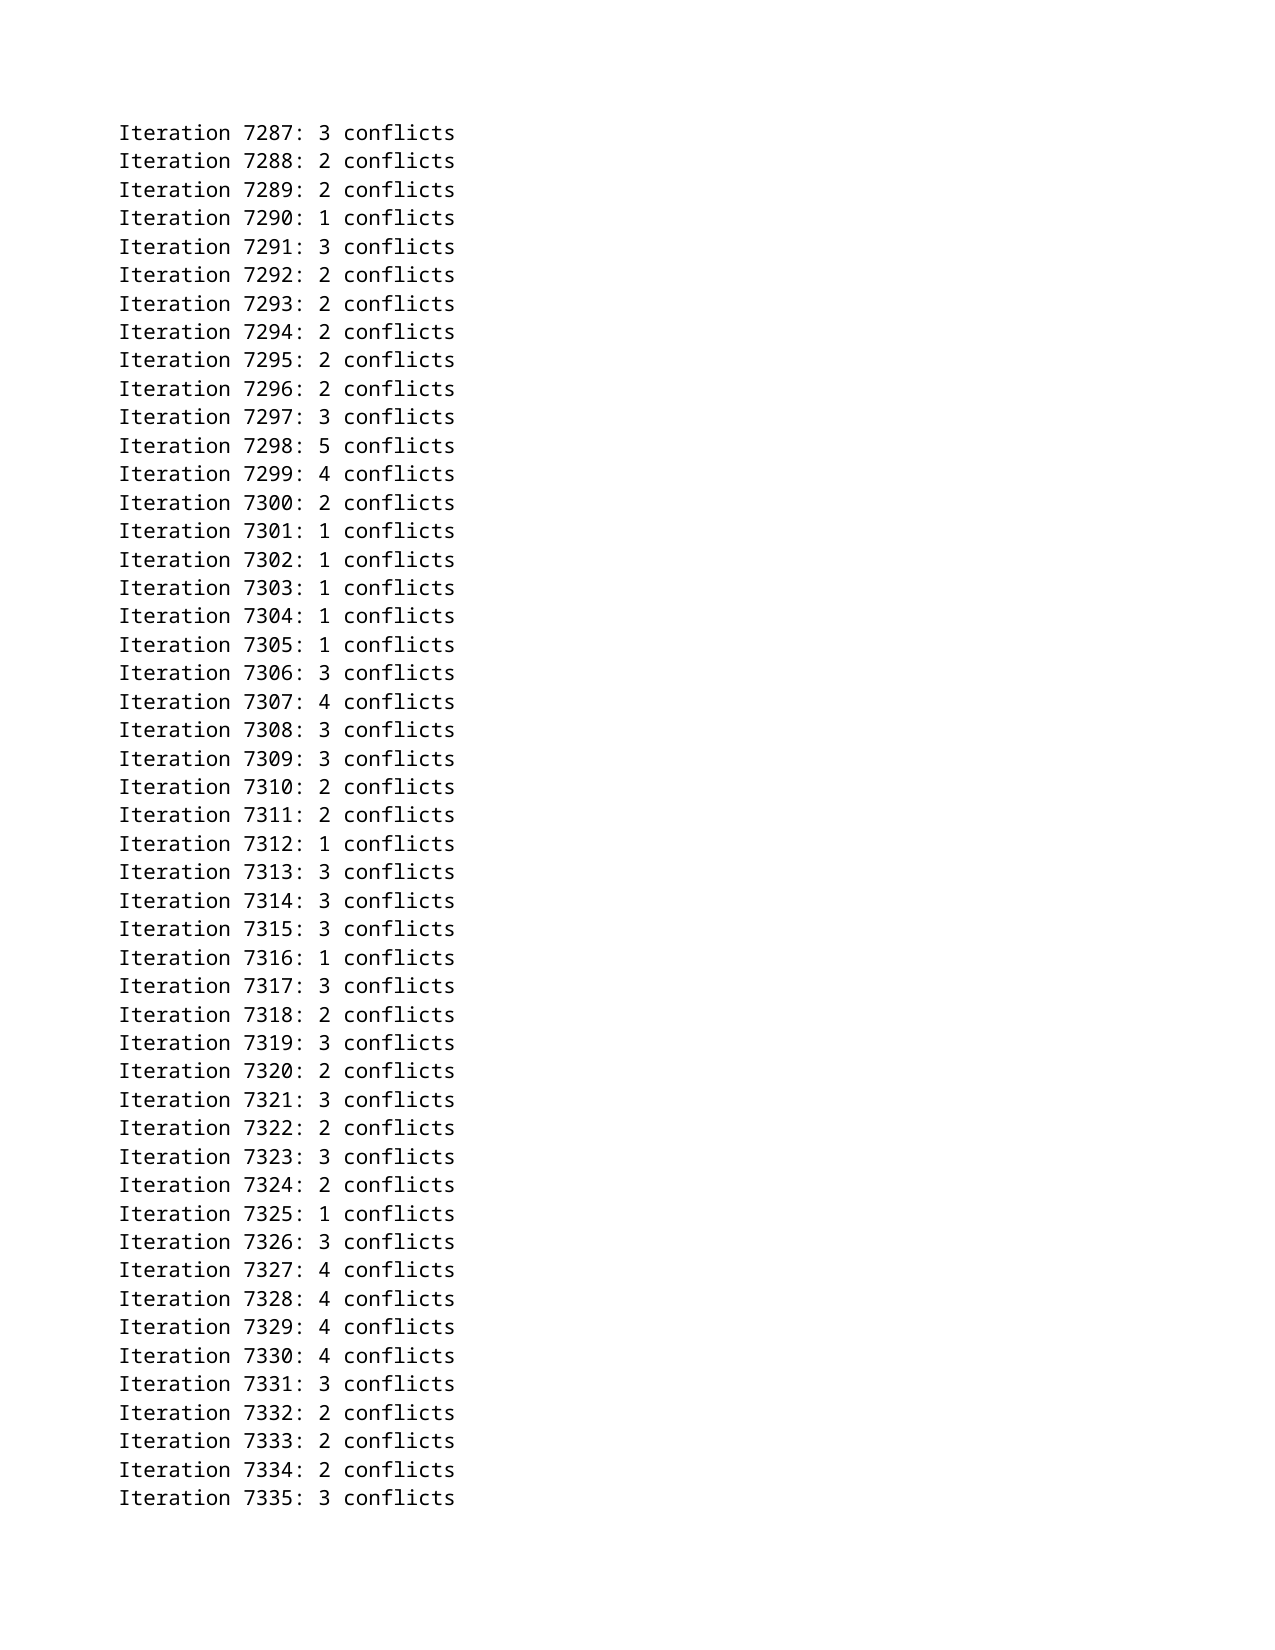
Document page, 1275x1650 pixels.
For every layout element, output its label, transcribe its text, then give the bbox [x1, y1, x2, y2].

text Iteration 7318: 2 conflicts [118, 1000, 1157, 1028]
text Iteration 7308: 3 conflicts [118, 715, 1157, 744]
text Iteration 7311: 2 conflicts [118, 801, 1157, 829]
text Iteration 7305: 1 conflicts [118, 630, 1157, 658]
text Iteration 7333: 2 conflicts [118, 1426, 1157, 1455]
text Iteration 7326: 3 conflicts [118, 1227, 1157, 1256]
text Iteration 7299: 4 conflicts [118, 459, 1157, 488]
text Iteration 7295: 2 conflicts [118, 346, 1157, 374]
text Iteration 7335: 3 conflicts [118, 1483, 1157, 1512]
text Iteration 7306: 3 conflicts [118, 658, 1157, 687]
text Iteration 7328: 4 conflicts [118, 1284, 1157, 1312]
text Iteration 7290: 1 conflicts [118, 203, 1157, 232]
text Iteration 7313: 3 conflicts [118, 857, 1157, 886]
text Iteration 7320: 2 conflicts [118, 1057, 1157, 1085]
text Iteration 7323: 3 conflicts [118, 1142, 1157, 1170]
text Iteration 7322: 2 conflicts [118, 1113, 1157, 1142]
text Iteration 7287: 3 conflicts [118, 118, 1157, 147]
text Iteration 7294: 2 conflicts [118, 317, 1157, 346]
text Iteration 7309: 3 conflicts [118, 744, 1157, 772]
text Iteration 7291: 3 conflicts [118, 232, 1157, 260]
text Iteration 7298: 5 conflicts [118, 431, 1157, 459]
text Iteration 7304: 1 conflicts [118, 602, 1157, 630]
text Iteration 7289: 2 conflicts [118, 175, 1157, 203]
text Iteration 7329: 4 conflicts [118, 1312, 1157, 1341]
text Iteration 7325: 1 conflicts [118, 1199, 1157, 1227]
text Iteration 7297: 3 conflicts [118, 402, 1157, 431]
text Iteration 7327: 4 conflicts [118, 1256, 1157, 1284]
text Iteration 7332: 2 conflicts [118, 1398, 1157, 1426]
text Iteration 7324: 2 conflicts [118, 1170, 1157, 1199]
text Iteration 7292: 2 conflicts [118, 260, 1157, 289]
text Iteration 7314: 3 conflicts [118, 886, 1157, 914]
text Iteration 7315: 3 conflicts [118, 914, 1157, 943]
text Iteration 7331: 3 conflicts [118, 1369, 1157, 1398]
text Iteration 7307: 4 conflicts [118, 687, 1157, 715]
text Iteration 7316: 1 conflicts [118, 943, 1157, 971]
text Iteration 7334: 2 conflicts [118, 1455, 1157, 1483]
text Iteration 7312: 1 conflicts [118, 829, 1157, 857]
text Iteration 7330: 4 conflicts [118, 1341, 1157, 1369]
text Iteration 7301: 1 conflicts [118, 516, 1157, 545]
text Iteration 7302: 1 conflicts [118, 545, 1157, 573]
text Iteration 7293: 2 conflicts [118, 289, 1157, 317]
text Iteration 7296: 2 conflicts [118, 374, 1157, 402]
text Iteration 7317: 3 conflicts [118, 971, 1157, 1000]
text Iteration 7288: 2 conflicts [118, 147, 1157, 175]
text Iteration 7321: 3 conflicts [118, 1085, 1157, 1113]
text Iteration 7303: 1 conflicts [118, 573, 1157, 602]
text Iteration 7319: 3 conflicts [118, 1028, 1157, 1057]
text Iteration 7300: 2 conflicts [118, 488, 1157, 516]
text Iteration 7310: 2 conflicts [118, 772, 1157, 801]
